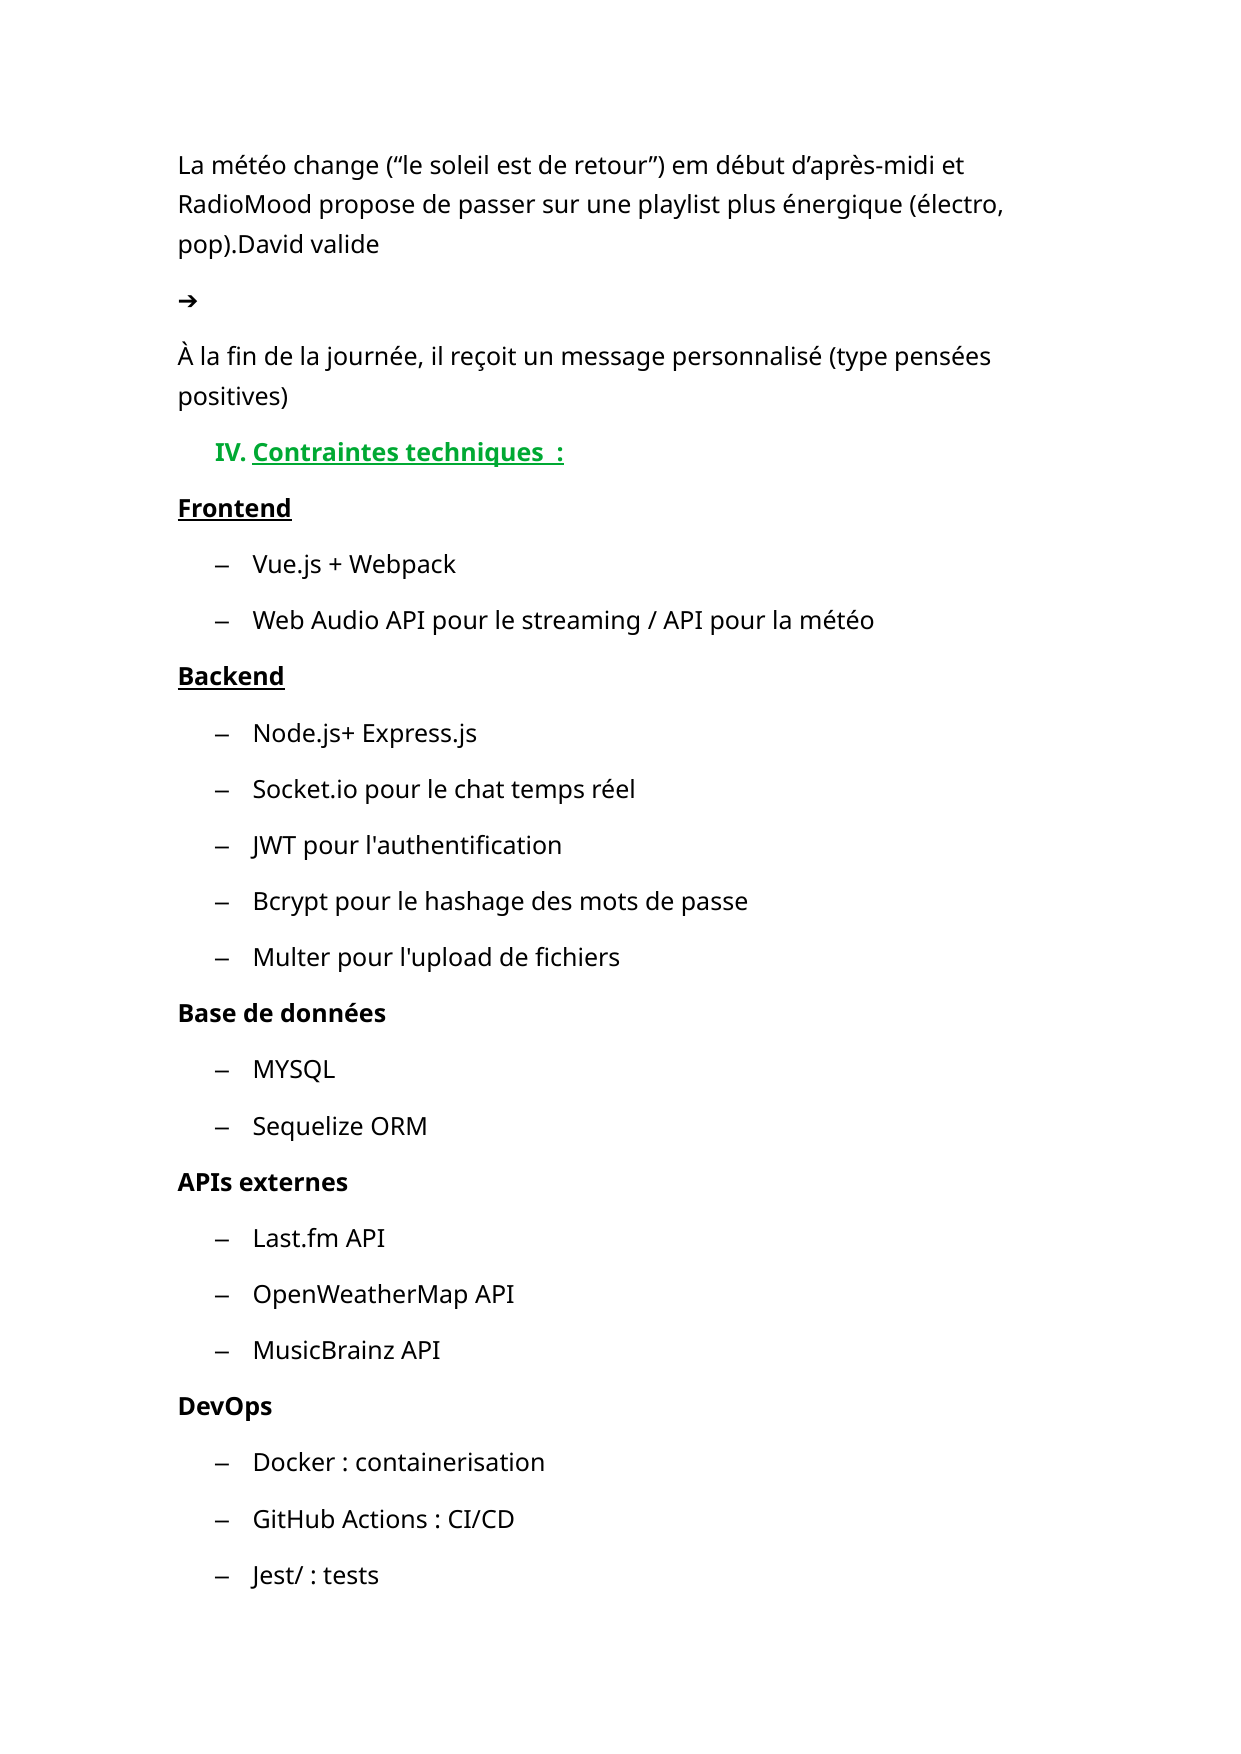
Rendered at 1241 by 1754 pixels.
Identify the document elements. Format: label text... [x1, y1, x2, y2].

text Frontend [177, 491, 1063, 525]
text Backend [177, 659, 1063, 693]
text Base de données [177, 996, 1063, 1030]
list Multer pour l'upload de fichiers [215, 940, 1063, 974]
list MYSQL [215, 1052, 1063, 1086]
text À la fin de la journée, il reçoit un message personnalisé (type pensées positives) [177, 339, 1063, 412]
text DevOps [177, 1389, 1063, 1423]
list Jest/ : tests [215, 1557, 1063, 1591]
list Last.fm API [215, 1221, 1063, 1254]
text APIs externes [177, 1164, 1063, 1198]
list GitHub Actions : CI/CD [215, 1501, 1063, 1535]
list Web Audio API pour le streaming / API pour la météo [215, 603, 1063, 637]
text ➔ [177, 283, 1063, 317]
list Contraintes techniques : [215, 434, 1063, 468]
list MusicBrainz API [215, 1333, 1063, 1367]
list JWT pour l'authentification [215, 827, 1063, 862]
text La météo change (“le soleil est de retour”) em début d’après-midi et RadioMood propose de passer sur une playlist plus énergique (électro, pop).David valide [177, 148, 1063, 261]
list Bcrypt pour le hashage des mots de passe [215, 884, 1063, 918]
list Sequelize ORM [215, 1108, 1063, 1142]
list Node.js+ Express.js [215, 715, 1063, 749]
list Docker : containerisation [215, 1445, 1063, 1479]
list Socket.io pour le chat temps réel [215, 771, 1063, 805]
list OpenWeatherMap API [215, 1277, 1063, 1311]
list Vue.js + Webpack [215, 547, 1063, 581]
